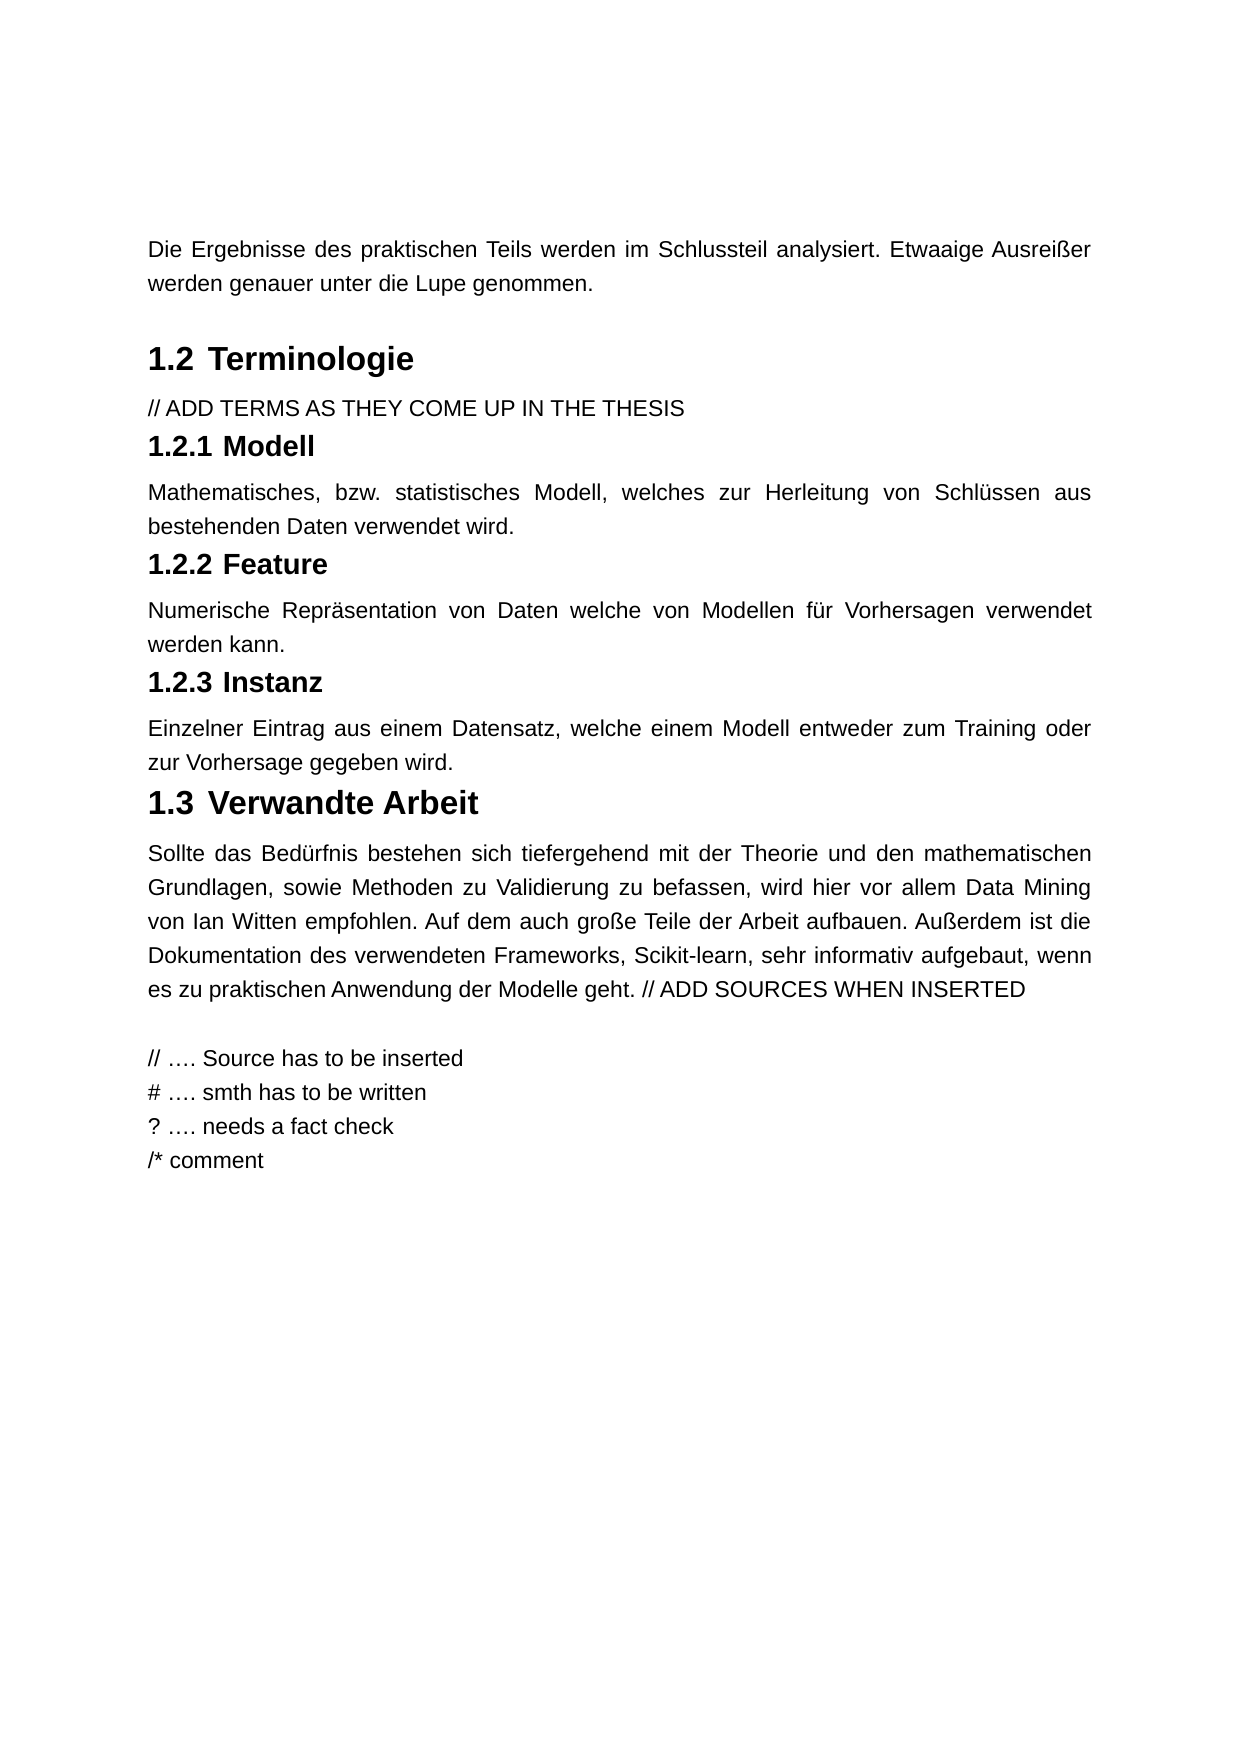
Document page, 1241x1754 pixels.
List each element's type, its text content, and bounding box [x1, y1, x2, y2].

subtitle Modell [148, 429, 1092, 463]
subtitle Verwandte Arbeit [148, 783, 1092, 822]
subtitle Terminologie [148, 339, 1092, 377]
text // …. Source has to be inserted [148, 1044, 1092, 1071]
text Numerische Repräsentation von Daten welche von Modellen für Vorhersagen verwendet werden kann. [148, 597, 1092, 657]
text // ADD TERMS AS THEY COME UP IN THE THESIS [148, 395, 1092, 421]
text Mathematisches, bzw. statistisches Modell, welches zur Herleitung von Schlüssen aus bestehenden Daten verwendet wird. [148, 479, 1092, 539]
text Die Ergebnisse des praktischen Teils werden im Schlussteil analysiert. Etwaaige Ausreißer werden genauer unter die Lupe genommen. [148, 236, 1092, 297]
text /* comment [148, 1147, 1092, 1173]
text Sollte das Bedürfnis bestehen sich tiefergehend mit der Theorie und den mathematischen Grundlagen, sowie Methoden zu Validierung zu befassen, wird hier vor allem Data Mining von Ian Witten empfohlen. Auf dem auch große Teile der Arbeit aufbauen. Außerdem ist die Dokumentation des verwendeten Frameworks, Scikit-learn, sehr informativ aufgebaut, wenn es zu praktischen Anwendung der Modelle geht. // ADD SOURCES WHEN INSERTED [148, 839, 1092, 1003]
subtitle Instanz [148, 665, 1092, 699]
subtitle Feature [148, 547, 1092, 581]
text Einzelner Eintrag aus einem Datensatz, welche einem Modell entweder zum Training oder zur Vorhersage gegeben wird. [148, 715, 1092, 776]
text # …. smth has to be written [148, 1079, 1092, 1105]
text ? …. needs a fact check [148, 1113, 1092, 1139]
